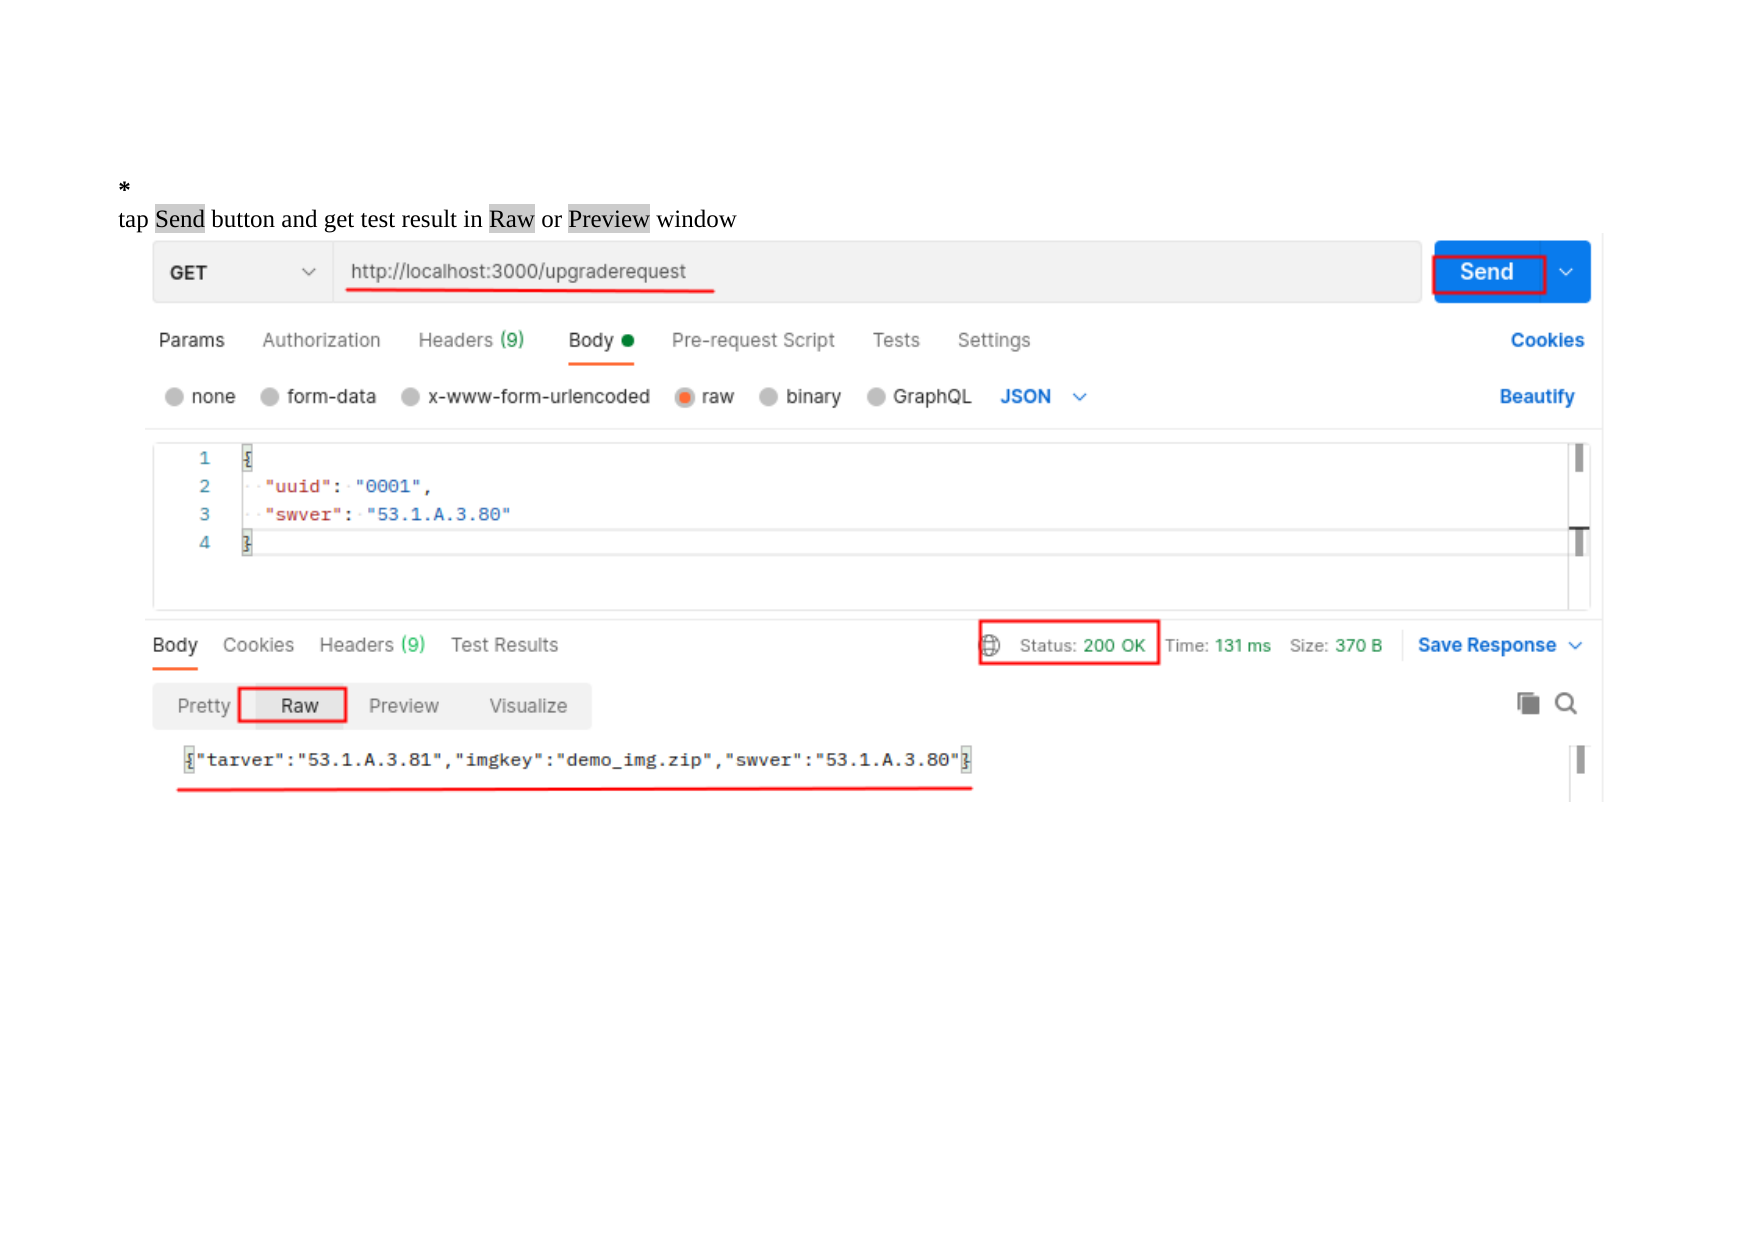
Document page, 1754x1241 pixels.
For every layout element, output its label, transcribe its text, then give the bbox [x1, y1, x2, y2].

picture [145, 233, 1609, 802]
text tap Send button and get test result in Raw or Preview window [118, 204, 1636, 233]
text * [118, 176, 1636, 204]
